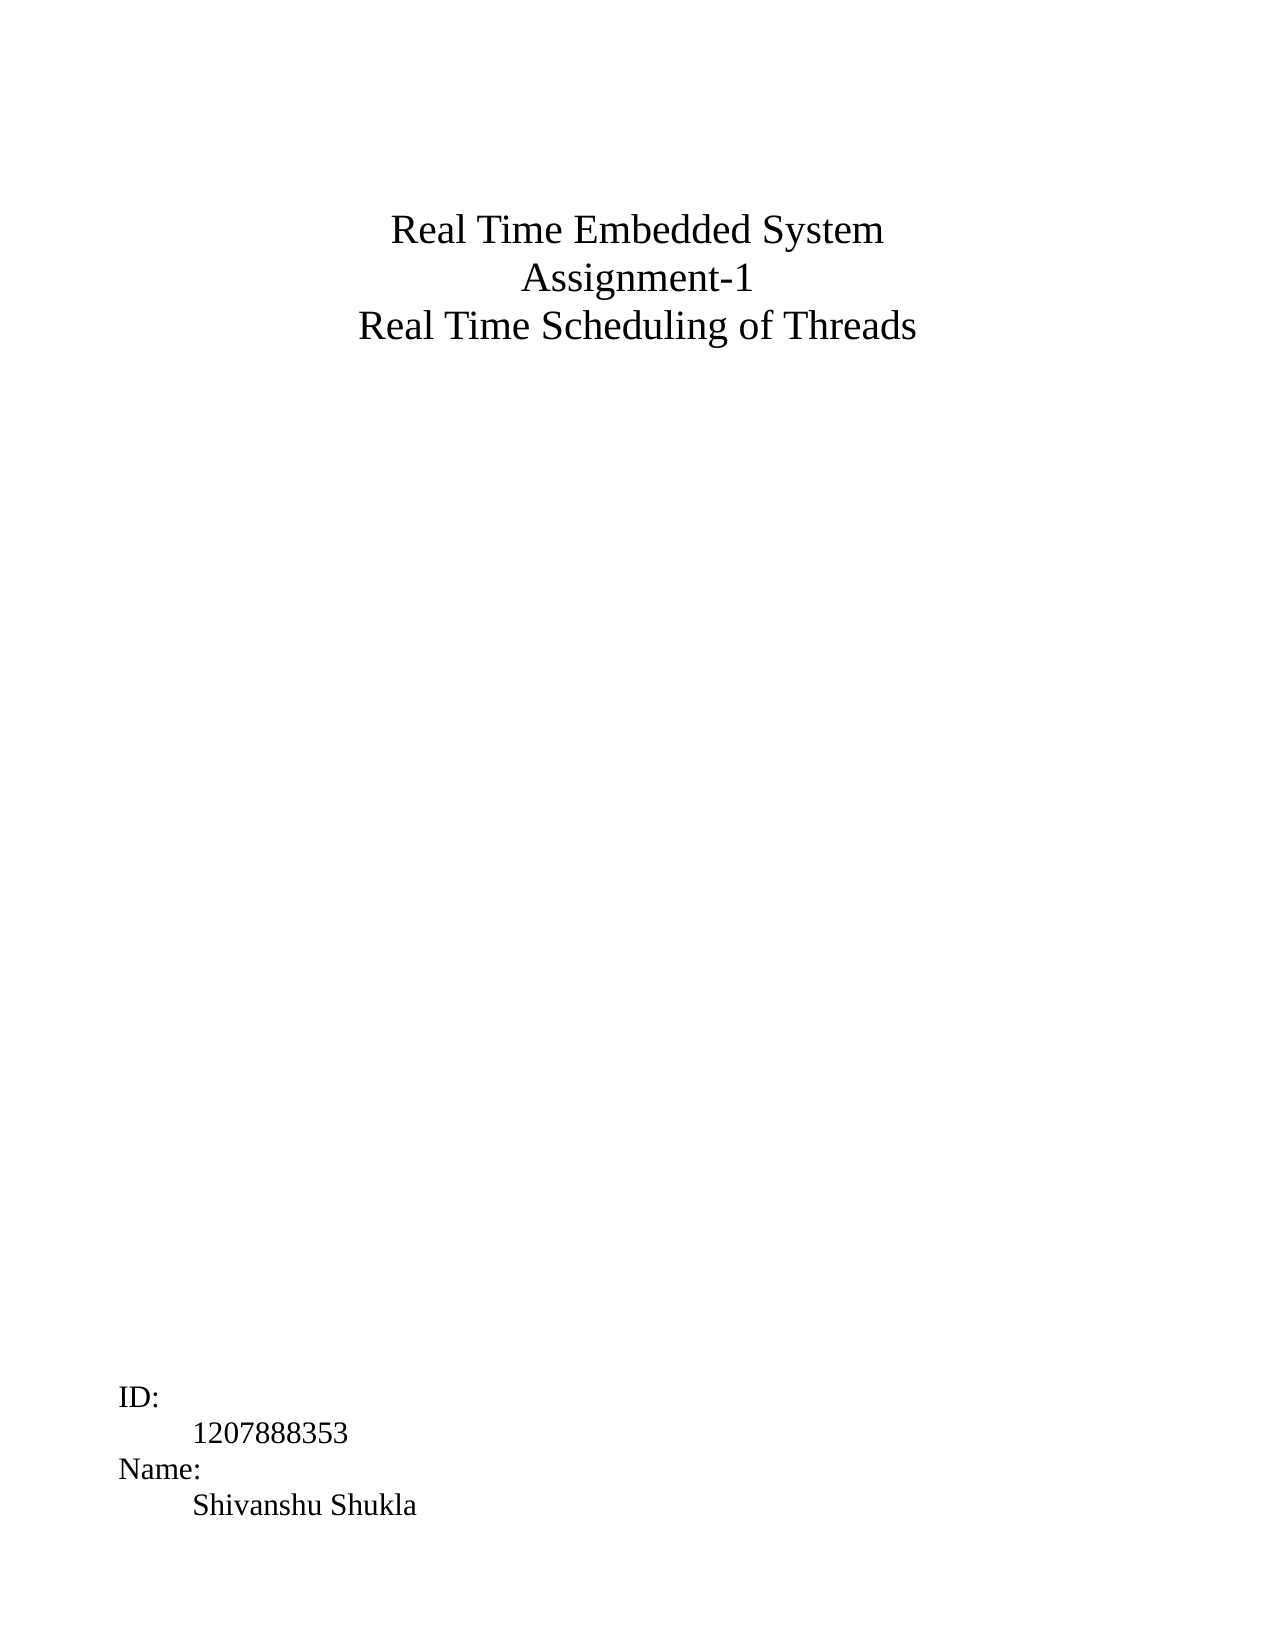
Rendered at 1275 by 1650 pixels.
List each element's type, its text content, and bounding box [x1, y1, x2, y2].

text 1207888353 [118, 1414, 1157, 1450]
text Name: [118, 1450, 1157, 1486]
text Real Time Embedded System [118, 204, 1157, 252]
text Real Time Scheduling of Threads [118, 300, 1157, 348]
text Shivanshu Shukla [118, 1486, 1157, 1522]
text Assignment-1 [118, 252, 1157, 300]
text ID: [118, 1378, 1157, 1414]
